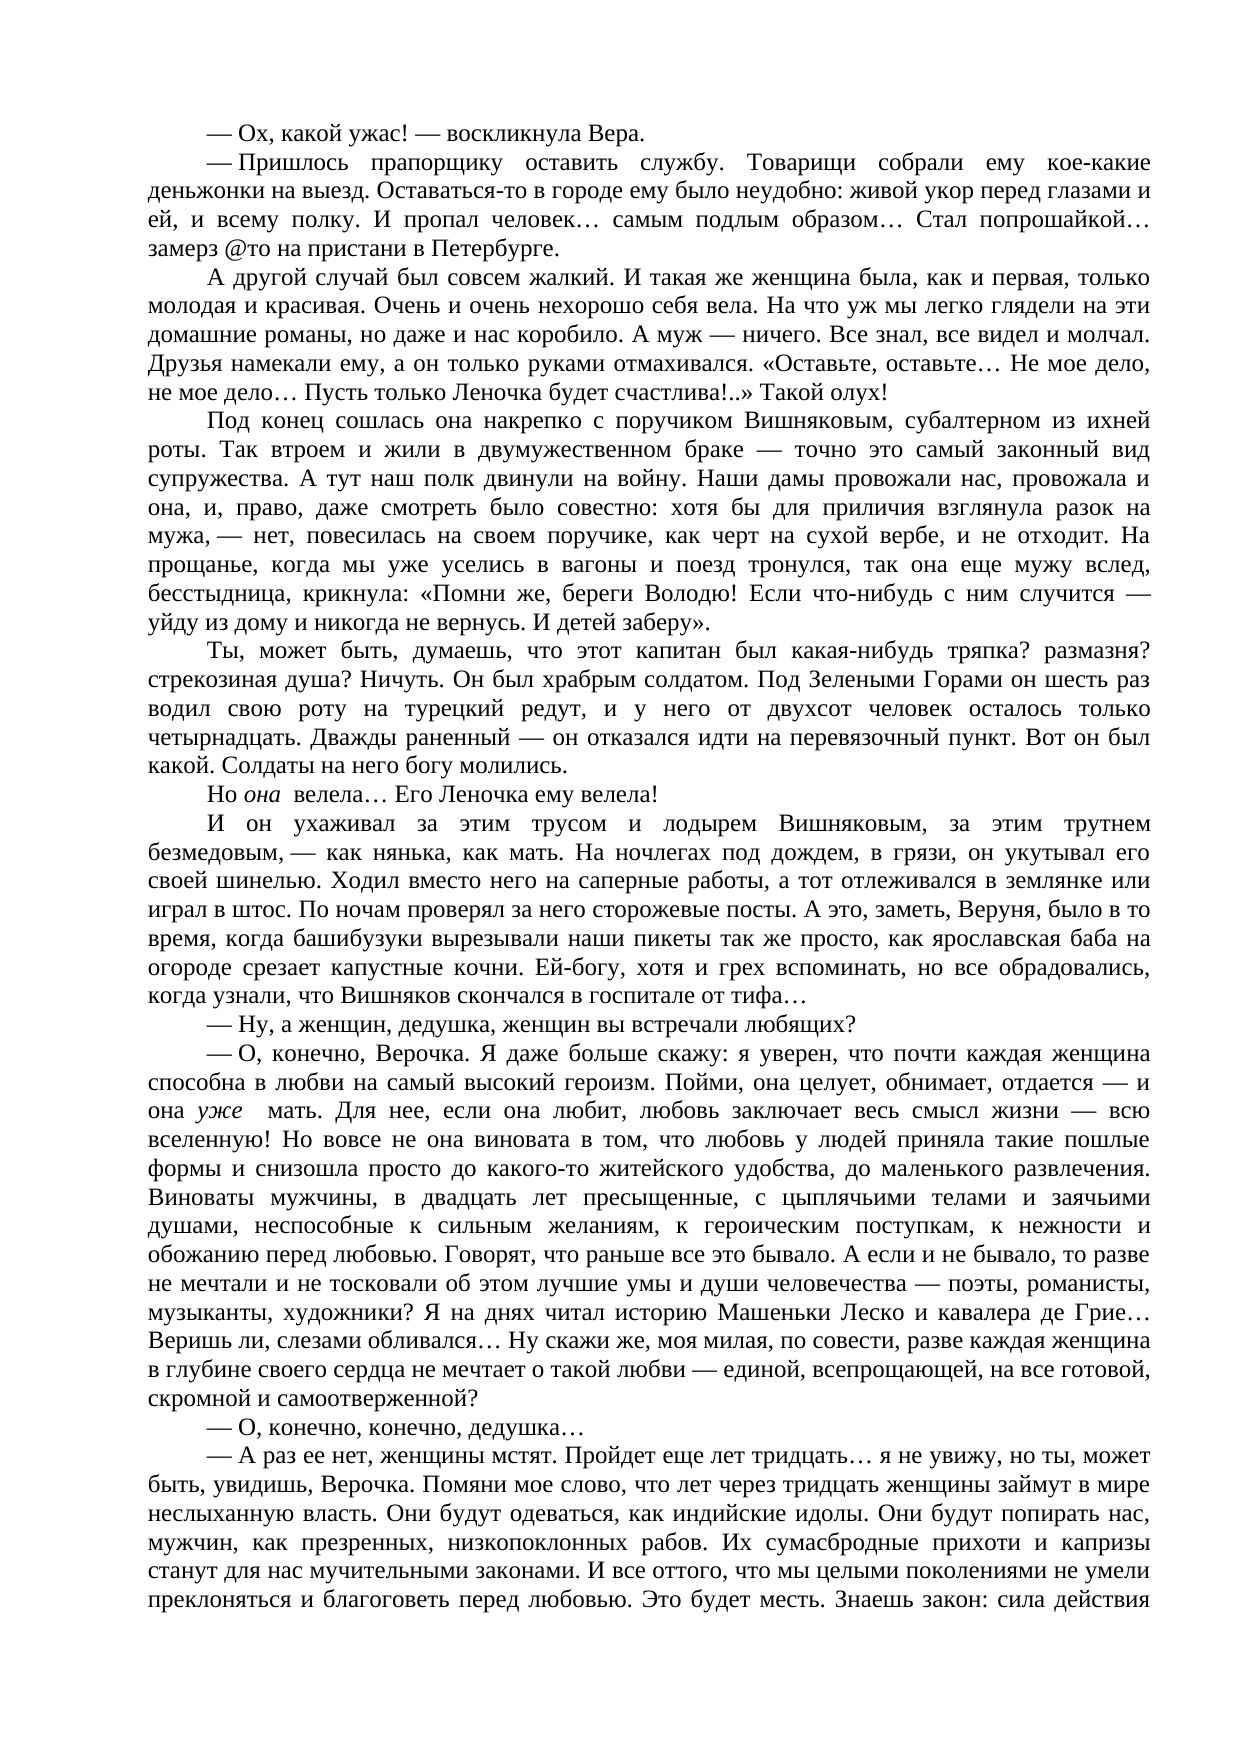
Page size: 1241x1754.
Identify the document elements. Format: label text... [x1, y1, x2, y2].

text — О, конечно, Верочка. Я даже больше скажу: я уверен, что почти каждая женщина способна в любви на самый высокий героизм. Пойми, она целует, обнимает, отдается — и она уже мать. Для нее, если она любит, любовь заключает весь смысл жизни — всю вселенную! Но вовсе не она виновата в том, что любовь у людей приняла такие пошлые формы и снизошла просто до какого-то житейского удобства, до маленького развлечения. Виноваты мужчины, в двадцать лет пресыщенные, с цыплячьими телами и заячьими душами, неспособные к сильным желаниям, к героическим поступкам, к нежности и обожанию перед любовью. Говорят, что раньше все это бывало. А если и не бывало, то разве не мечтали и не тосковали об этом лучшие умы и души человечества — поэты, романисты, музыканты, художники? Я на днях читал историю Машеньки Леско и кавалера де Грие… Веришь ли, слезами обливался… Ну скажи же, моя милая, по совести, разве каждая женщина в глубине своего сердца не мечтает о такой любви — единой, всепрощающей, на все готовой, скромной и самоотверженной? [148, 1038, 1152, 1412]
text Под конец сошлась она накрепко с поручиком Вишняковым, субалтерном из ихней роты. Так втроем и жили в двумужественном браке — точно это самый законный вид супружества. А тут наш полк двинули на войну. Наши дамы провожали нас, провожала и она, и, право, даже смотреть было совестно: хотя бы для приличия взглянула разок на мужа, — нет, повесилась на своем поручике, как черт на сухой вербе, и не отходит. На прощанье, когда мы уже уселись в вагоны и поезд тронулся, так она еще мужу вслед, бесстыдница, крикнула: «Помни же, береги Володю! Если что-нибудь с ним случится — уйду из дому и никогда не вернусь. И детей заберу». [148, 406, 1152, 636]
text Ты, может быть, думаешь, что этот капитан был какая-нибудь тряпка? размазня? стрекозиная душа? Ничуть. Он был храбрым солдатом. Под Зелеными Горами он шесть раз водил свою роту на турецкий редут, и у него от двухсот человек осталось только четырнадцать. Дважды раненный — он отказался идти на перевязочный пункт. Вот он был какой. Солдаты на него богу молились. [148, 636, 1152, 779]
text — А раз ее нет, женщины мстят. Пройдет еще лет тридцать… я не увижу, но ты, может быть, увидишь, Верочка. Помяни мое слово, что лет через тридцать женщины займут в мире неслыханную власть. Они будут одеваться, как индийские идолы. Они будут попирать нас, мужчин, как презренных, низкопоклонных рабов. Их сумасбродные прихоти и капризы станут для нас мучительными законами. И все оттого, что мы целыми поколениями не умели преклоняться и благоговеть перед любовью. Это будет месть. Знаешь закон: сила действия [148, 1441, 1152, 1613]
text И он ухаживал за этим трусом и лодырем Вишняковым, за этим трутнем безмедовым, — как нянька, как мать. На ночлегах под дождем, в грязи, он укутывал его своей шинелью. Ходил вместо него на саперные работы, а тот отлеживался в землянке или играл в штос. По ночам проверял за него сторожевые посты. А это, заметь, Веруня, было в то время, когда башибузуки вырезывали наши пикеты так же просто, как ярославская баба на огороде срезает капустные кочни. Ей-богу, хотя и грех вспоминать, но все обрадовались, когда узнали, что Вишняков скончался в госпитале от тифа… [148, 808, 1152, 1009]
text — Ох, какой ужас! — воскликнула Вера. [148, 118, 1152, 147]
text — Пришлось прапорщику оставить службу. Товарищи собрали ему кое-какие деньжонки на выезд. Оставаться-то в городе ему было неудобно: живой укор перед глазами и ей, и всему полку. И пропал человек… самым подлым образом… Стал попрошайкой… замерз @то на пристани в Петербурге. [148, 147, 1152, 262]
text А другой случай был совсем жалкий. И такая же женщина была, как и первая, только молодая и красивая. Очень и очень нехорошо себя вела. На что уж мы легко глядели на эти домашние романы, но даже и нас коробило. А муж — ничего. Все знал, все видел и молчал. Друзья намекали ему, а он только руками отмахивался. «Оставьте, оставьте… Не мое дело, не мое дело… Пусть только Леночка будет счастлива!..» Такой олух! [148, 262, 1152, 406]
text Но она велела… Его Леночка ему велела! [148, 779, 1152, 808]
text — О, конечно, конечно, дедушка… [148, 1412, 1152, 1441]
text — Ну, а женщин, дедушка, женщин вы встречали любящих? [148, 1009, 1152, 1038]
